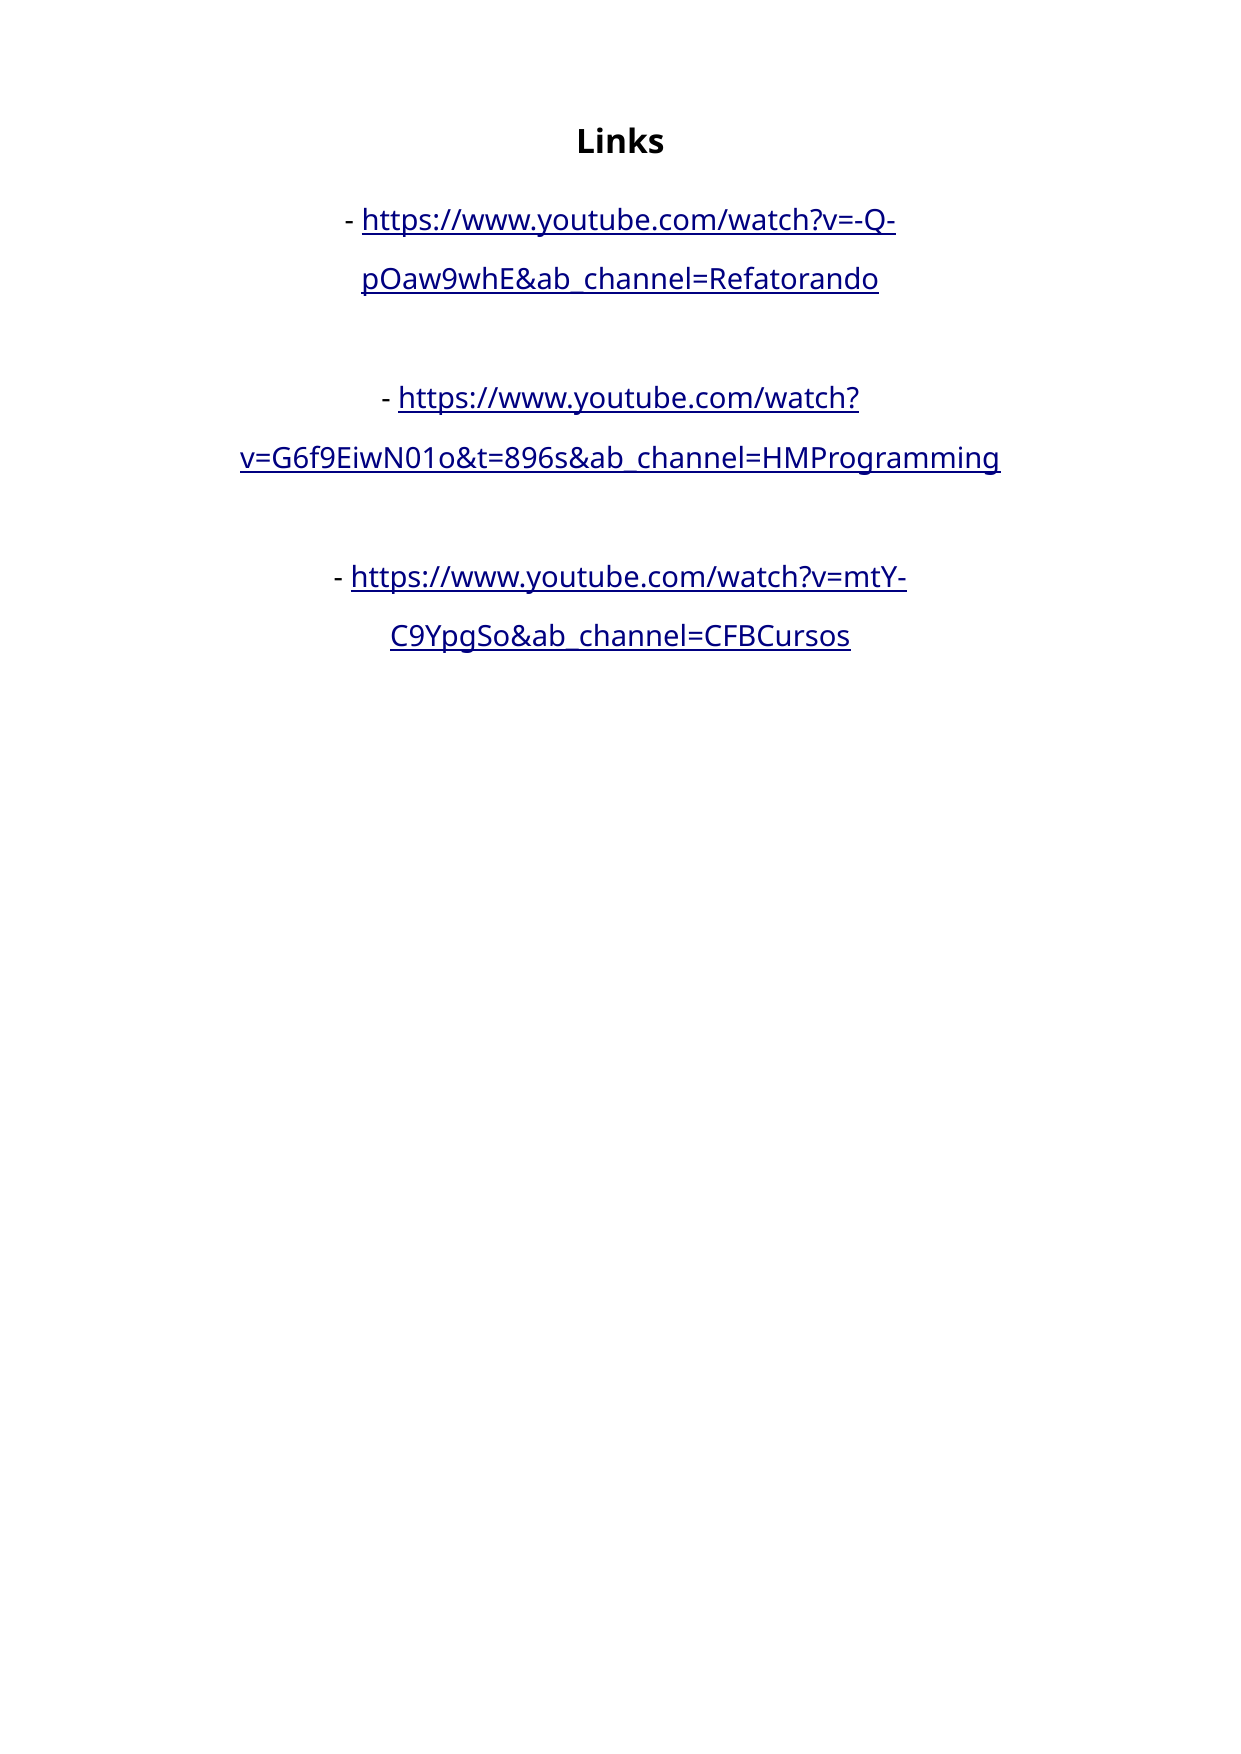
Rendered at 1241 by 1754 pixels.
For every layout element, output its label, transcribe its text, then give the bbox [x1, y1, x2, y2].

text - https://www.youtube.com/watch?v=G6f9EiwN01o&t=896s&ab_channel=HMProgramming [118, 378, 1122, 477]
text - https://www.youtube.com/watch?v=-Q-pOaw9whE&ab_channel=Refatorando [118, 199, 1122, 298]
subtitle Links [118, 118, 1122, 164]
text - https://www.youtube.com/watch?v=mtY-C9YpgSo&ab_channel=CFBCursos [118, 556, 1122, 655]
